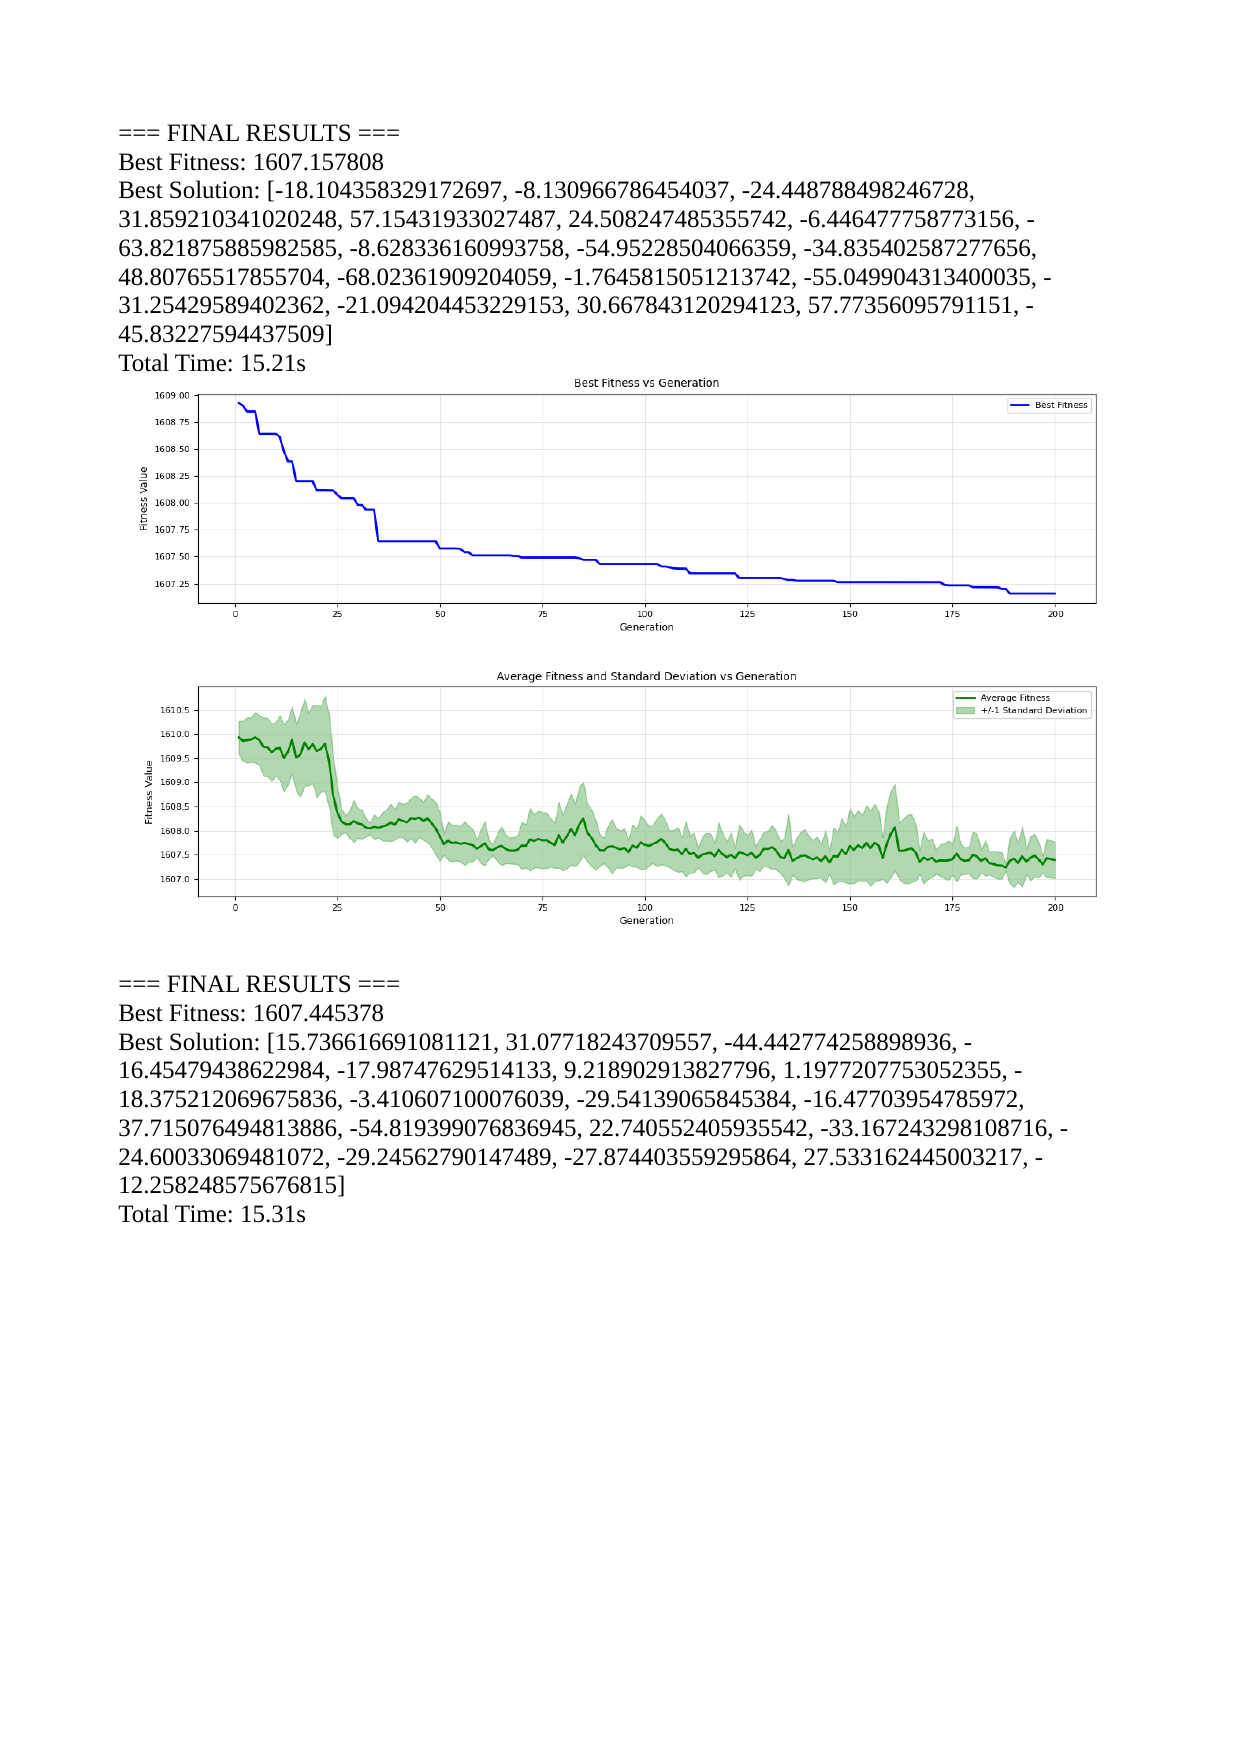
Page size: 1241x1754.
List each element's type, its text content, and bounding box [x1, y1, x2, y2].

text === FINAL RESULTS === [118, 969, 1122, 998]
text Best Solution: [-18.104358329172697, -8.130966786454037, -24.448788498246728, 31.859210341020248, 57.15431933027487, 24.508247485355742, -6.446477758773156, -63.821875885982585, -8.628336160993758, -54.95228504066359, -34.835402587277656, 48.80765517855704, -68.02361909204059, -1.7645815051213742, -55.049904313400035, -31.25429589402362, -21.094204453229153, 30.667843120294123, 57.77356095791151, -45.83227594437509] [118, 176, 1122, 348]
text Best Solution: [15.736616691081121, 31.07718243709557, -44.442774258898936, -16.45479438622984, -17.98747629514133, 9.218902913827796, 1.1977207753052355, -18.375212069675836, -3.410607100076039, -29.54139065845384, -16.47703954785972, 37.715076494813886, -54.819399076836945, 22.740552405935542, -33.167243298108716, -24.60033069481072, -29.24562790147489, -27.874403559295864, 27.533162445003217, -12.258248575676815] [118, 1027, 1122, 1199]
picture [118, 376, 1123, 941]
text Total Time: 15.21s [118, 348, 1122, 376]
text Best Fitness: 1607.445378 [118, 998, 1122, 1027]
text === FINAL RESULTS === [118, 118, 1122, 147]
text Best Fitness: 1607.157808 [118, 147, 1122, 176]
text Total Time: 15.31s [118, 1199, 1122, 1228]
